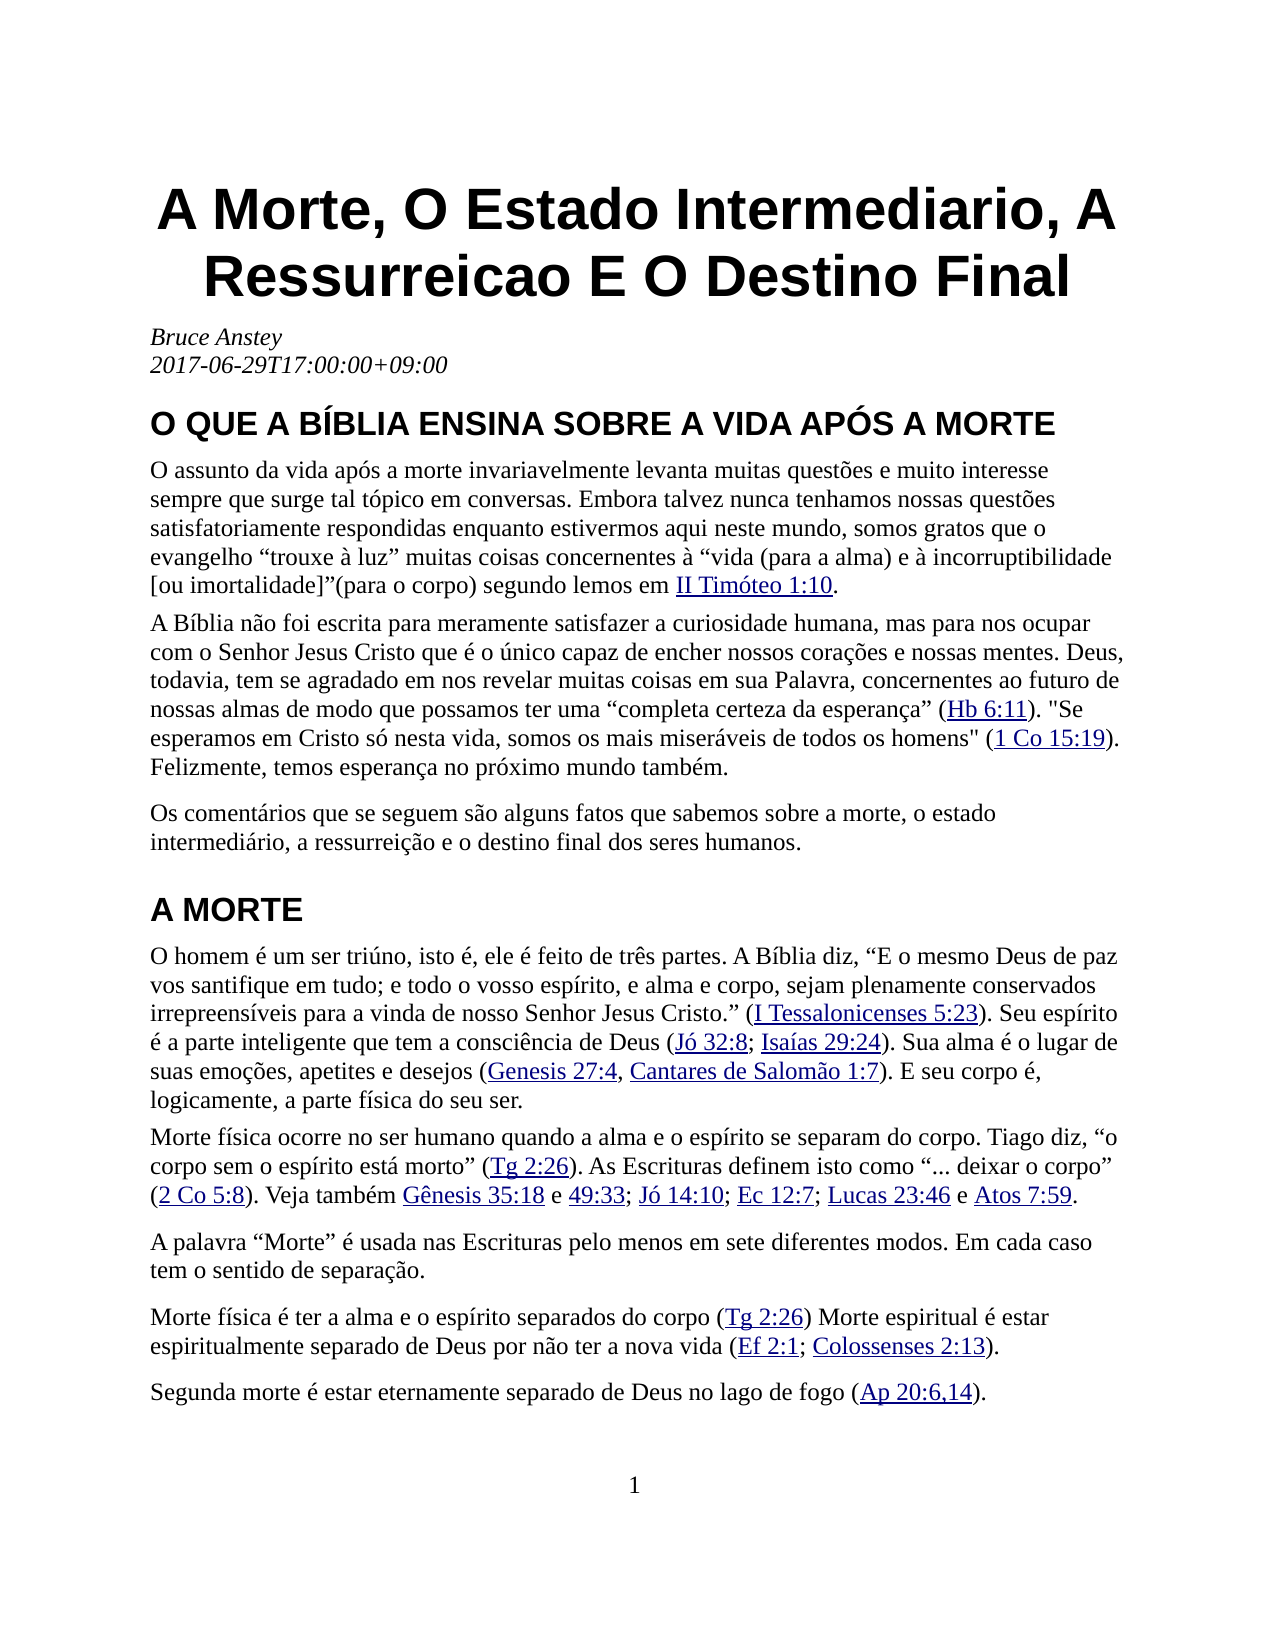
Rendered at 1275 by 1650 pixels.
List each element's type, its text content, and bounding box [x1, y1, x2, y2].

text A palavra “Morte” é usada nas Escrituras pelo menos em sete diferentes modos. Em cada caso tem o sentido de separação. [150, 1227, 1125, 1284]
text O assunto da vida após a morte invariavelmente levanta muitas questões e muito interesse sempre que surge tal tópico em conversas. Embora talvez nunca tenhamos nossas questões satisfatoriamente respondidas enquanto estivermos aqui neste mundo, somos gratos que o evangelho “trouxe à luz” muitas coisas concernentes à “vida (para a alma) e à incorruptibilidade [ou imortalidade]”(para o corpo) segundo lemos em II Timóteo 1:10. [150, 455, 1125, 599]
text Morte física ocorre no ser humano quando a alma e o espírito se separam do corpo. Tiago diz, “o corpo sem o espírito está morto” (Tg 2:26). As Escrituras definem isto como “... deixar o corpo” (2 Co 5:8). Veja também Gênesis 35:18 e 49:33; Jó 14:10; Ec 12:7; Lucas 23:46 e Atos 7:59. [150, 1122, 1125, 1209]
text Morte física é ter a alma e o espírito separados do corpo (Tg 2:26) Morte espiritual é estar espiritualmente separado de Deus por não ter a nova vida (Ef 2:1; Colossenses 2:13). [150, 1302, 1125, 1359]
text O homem é um ser triúno, isto é, ele é feito de três partes. A Bíblia diz, “E o mesmo Deus de paz vos santifique em tudo; e todo o vosso espírito, e alma e corpo, sejam plenamente conservados irrepreensíveis para a vinda de nosso Senhor Jesus Cristo.” (I Tessalonicenses 5:23). Seu espírito é a parte inteligente que tem a consciência de Deus (Jó 32:8; Isaías 29:24). Sua alma é o lugar de suas emoções, apetites e desejos (Genesis 27:4, Cantares de Salomão 1:7). E seu corpo é, logicamente, a parte física do seu ser. [150, 941, 1125, 1113]
text A Bíblia não foi escrita para meramente satisfazer a curiosidade humana, mas para nos ocupar com o Senhor Jesus Cristo que é o único capaz de encher nossos corações e nossas mentes. Deus, todavia, tem se agradado em nos revelar muitas coisas em sua Palavra, concernentes ao futuro de nossas almas de modo que possamos ter uma “completa certeza da esperança” (Hb 6:11). "Se esperamos em Cristo só nesta vida, somos os mais miseráveis de todos os homens" (1 Co 15:19). Felizmente, temos esperança no próximo mundo também. [150, 608, 1125, 781]
text Os comentários que se seguem são alguns fatos que sabemos sobre a morte, o estado intermediário, a ressurreição e o destino final dos seres humanos. [150, 798, 1125, 856]
subtitle A MORTE [150, 890, 1125, 928]
text Bruce Anstey [150, 322, 1125, 350]
text Segunda morte é estar eternamente separado de Deus no lago de fogo (Ap 20:6,14). [150, 1377, 1125, 1406]
text 2017-06-29T17:00:00+09:00 [150, 350, 1125, 379]
title A Morte, O Estado Intermediario, A Ressurreicao E O Destino Final [150, 175, 1125, 309]
subtitle O QUE A BÍBLIA ENSINA SOBRE A VIDA APÓS A MORTE [150, 404, 1125, 443]
